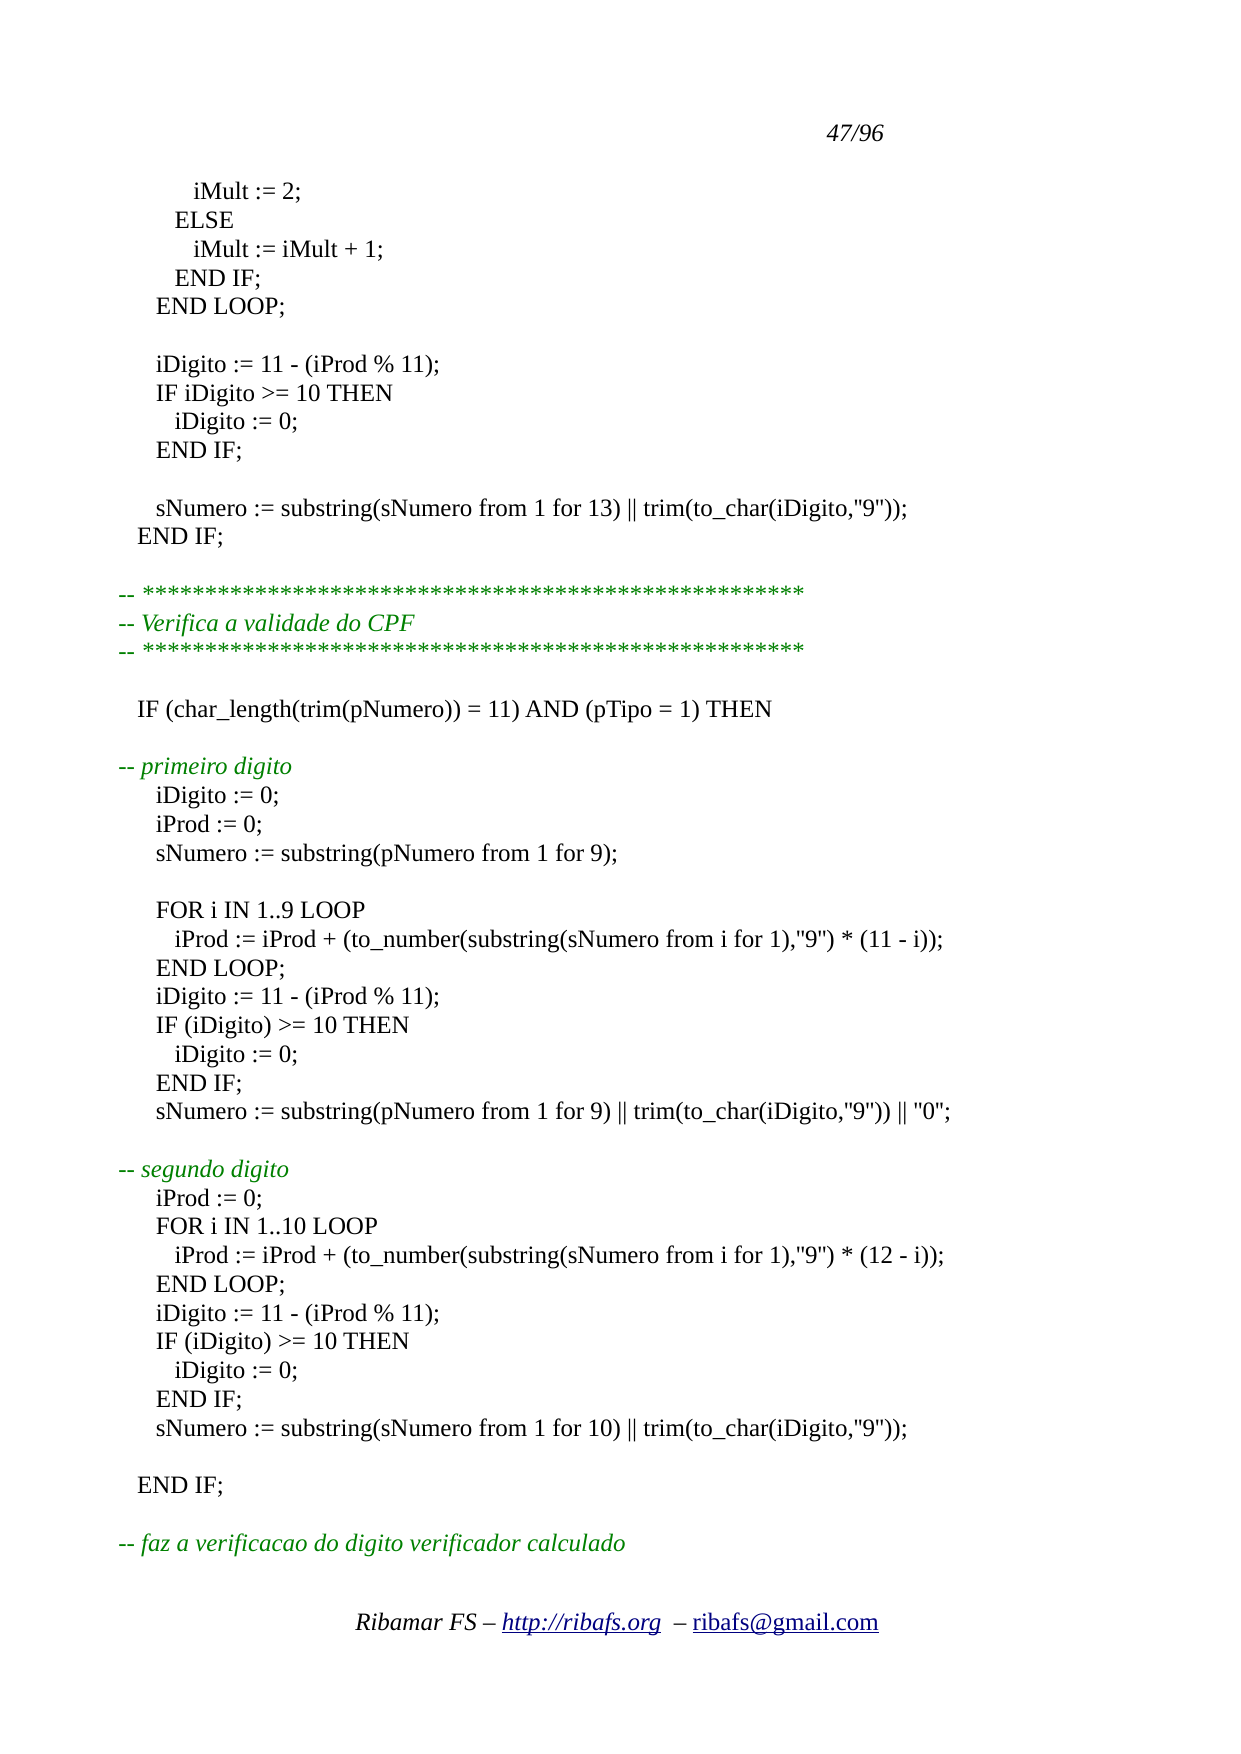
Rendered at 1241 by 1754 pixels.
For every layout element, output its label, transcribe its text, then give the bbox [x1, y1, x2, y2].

text iMult := 2; ELSE iMult := iMult + 1; END IF; END LOOP; iDigito := 11 - (iProd % 11); IF iDigito >= 10 THEN iDigito := 0; END IF; sNumero := substring(sNumero from 1 for 13) || trim(to_char(iDigito,''9'')); END IF; -- ***************************************************** -- Verifica a validade do CPF -- ***************************************************** IF (char_length(trim(pNumero)) = 11) AND (pTipo = 1) THEN -- primeiro digito iDigito := 0; iProd := 0; sNumero := substring(pNumero from 1 for 9); FOR i IN 1..9 LOOP iProd := iProd + (to_number(substring(sNumero from i for 1),''9'') * (11 - i)); END LOOP; iDigito := 11 - (iProd % 11); IF (iDigito) >= 10 THEN iDigito := 0; END IF; sNumero := substring(pNumero from 1 for 9) || trim(to_char(iDigito,''9'')) || ''0''; -- segundo digito iProd := 0; FOR i IN 1..10 LOOP iProd := iProd + (to_number(substring(sNumero from i for 1),''9'') * (12 - i)); END LOOP; iDigito := 11 - (iProd % 11); IF (iDigito) >= 10 THEN iDigito := 0; END IF; sNumero := substring(sNumero from 1 for 10) || trim(to_char(iDigito,''9'')); END IF; -- faz a verificacao do digito verificador calculado [118, 176, 1122, 1556]
